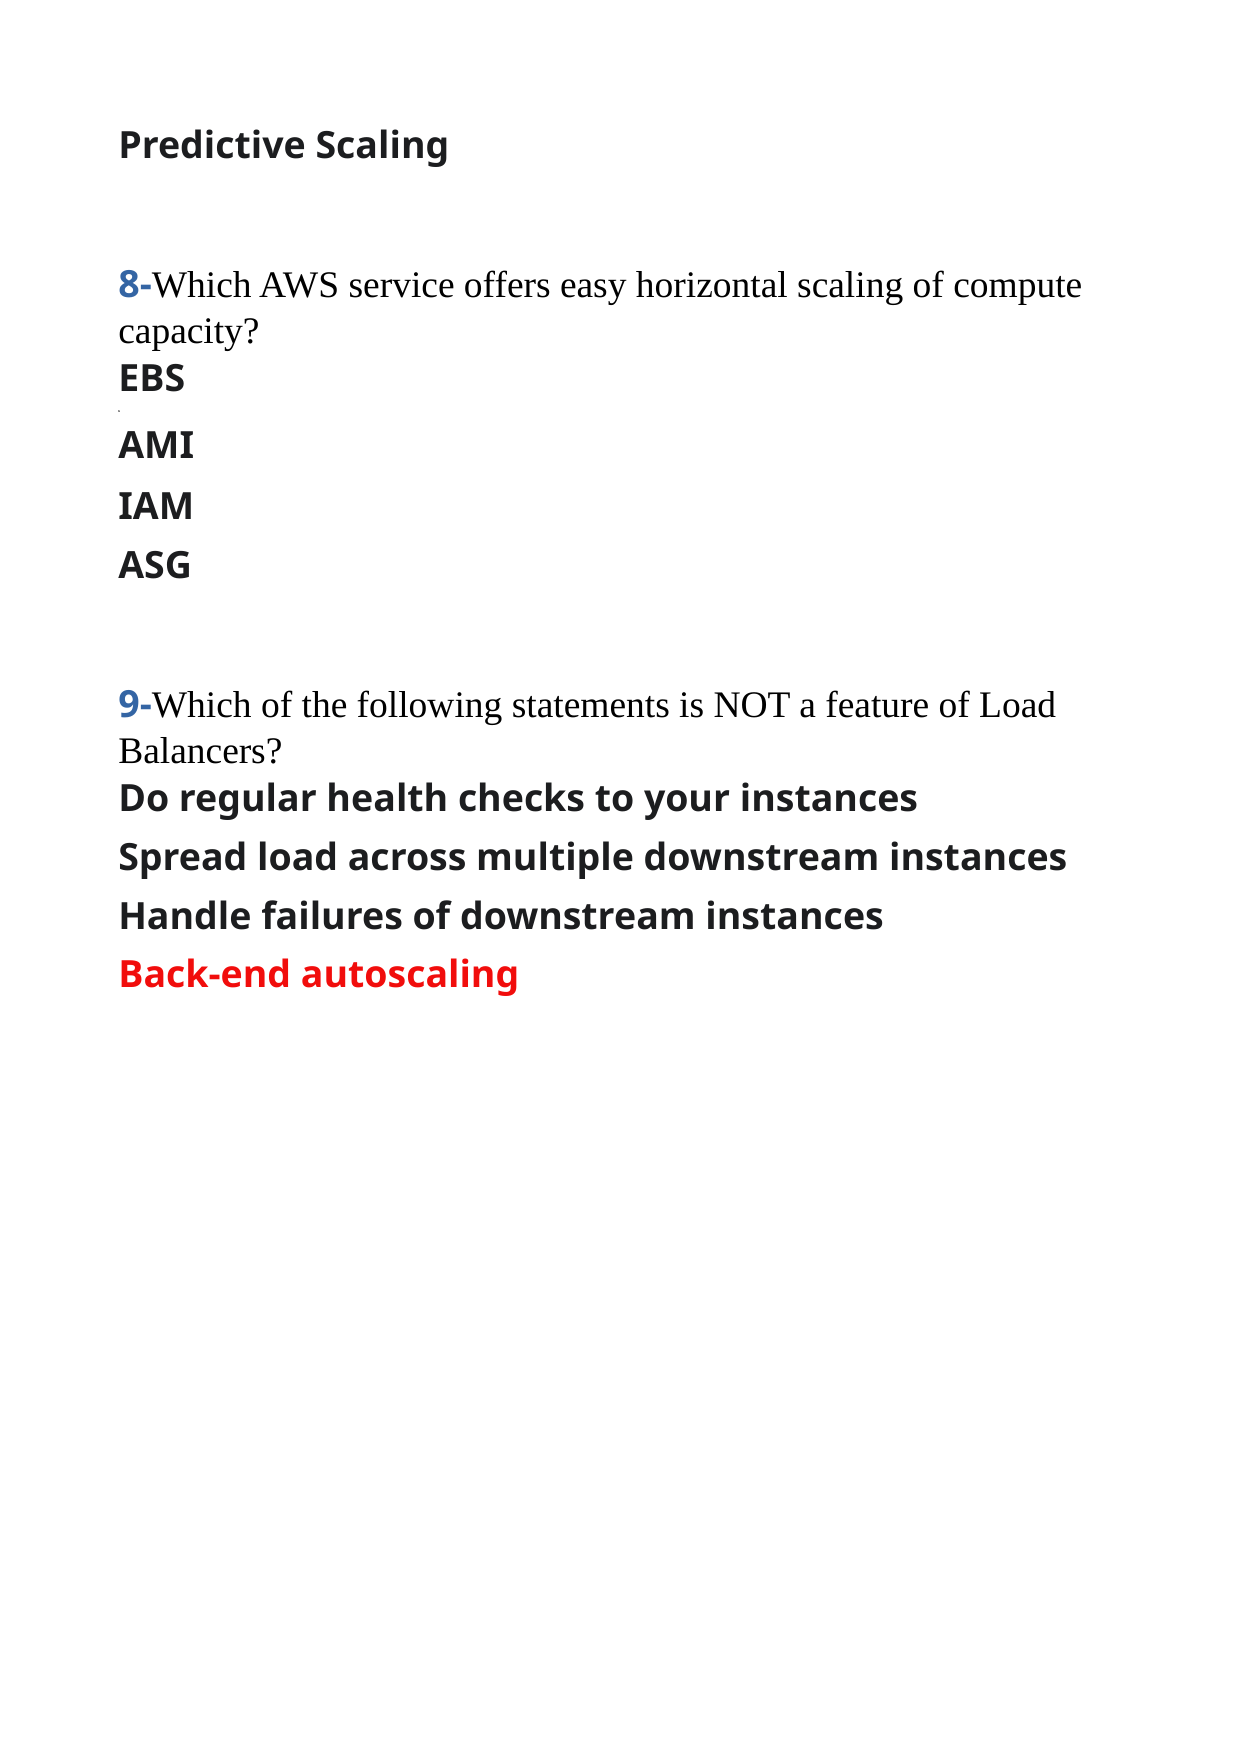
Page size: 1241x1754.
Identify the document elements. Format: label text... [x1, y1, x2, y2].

list AMI [118, 418, 1122, 469]
text 9-Which of the following statements is NOT a feature of Load Balancers? [118, 677, 1122, 772]
list ASG [118, 538, 1122, 589]
list IAM [118, 479, 1122, 531]
text 8-Which AWS service offers easy horizontal scaling of compute capacity? [118, 257, 1122, 352]
list Spread load across multiple downstream instances [118, 830, 1122, 881]
list Predictive Scaling [118, 118, 1122, 169]
list Do regular health checks to your instances [118, 772, 1122, 823]
list Back-end autoscaling [118, 948, 1122, 999]
list EBS [118, 352, 1122, 403]
list Handle failures of downstream instances [118, 889, 1122, 940]
